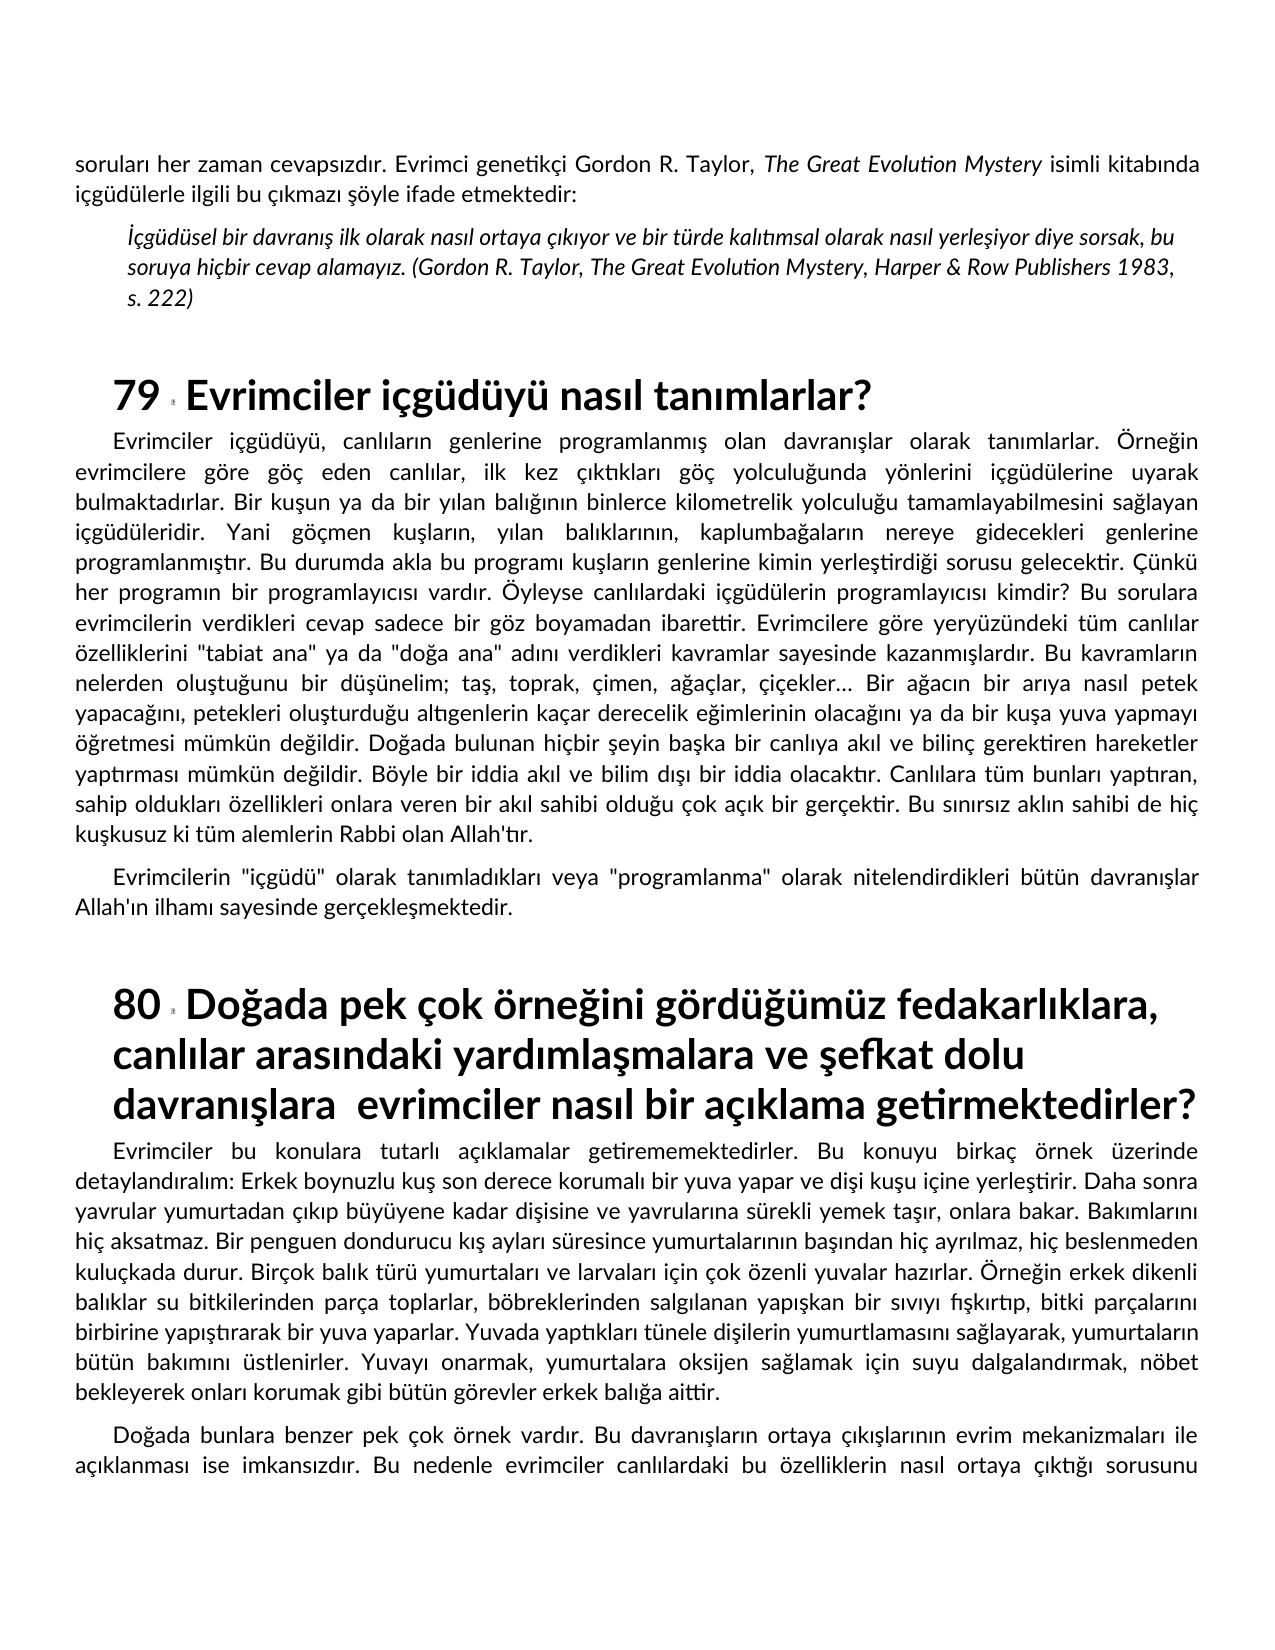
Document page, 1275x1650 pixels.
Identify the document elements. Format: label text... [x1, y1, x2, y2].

text Evrimciler bu konulara tutarlı açıklamalar getirememektedirler. Bu konuyu birkaç örnek üzerinde detaylandıralım: Erkek boynuzlu kuş son derece korumalı bir yuva yapar ve dişi kuşu içine yerleştirir. Daha sonra yavrular yumurtadan çıkıp büyüyene kadar dişisine ve yavrularına sürekli yemek taşır, onlara bakar. Bakımlarını hiç aksatmaz. Bir penguen dondurucu kış ayları süresince yumurtalarının başından hiç ayrılmaz, hiç beslenmeden kuluçkada durur. Birçok balık türü yumurtaları ve larvaları için çok özenli yuvalar hazırlar. Örneğin erkek dikenli balıklar su bitkilerinden parça toplarlar, böbreklerinden salgılanan yapışkan bir sıvıyı fışkırtıp, bitki parçalarını birbirine yapıştırarak bir yuva yaparlar. Yuvada yaptıkları tünele dişilerin yumurtlamasını sağlayarak, yumurtaların bütün bakımını üstlenirler. Yuvayı onarmak, yumurtalara oksijen sağlamak için suyu dalgalandırmak, nöbet bekleyerek onları korumak gibi bütün görevler erkek balığa aittir. [75, 1136, 1200, 1406]
text Evrimciler içgüdüyü, canlıların genlerine programlanmış olan davranışlar olarak tanımlarlar. Örneğin evrimcilere göre göç eden canlılar, ilk kez çıktıkları göç yolculuğunda yönlerini içgüdülerine uyarak bulmaktadırlar. Bir kuşun ya da bir yılan balığının binlerce kilometrelik yolculuğu tamamlayabilmesini sağlayan içgüdüleridir. Yani göçmen kuşların, yılan balıklarının, kaplumbağaların nereye gidecekleri genlerine programlanmıştır. Bu durumda akla bu programı kuşların genlerine kimin yerleştirdiği sorusu gelecektir. Çünkü her programın bir programlayıcısı vardır. Öyleyse canlılardaki içgüdülerin programlayıcısı kimdir? Bu sorulara evrimcilerin verdikleri cevap sadece bir göz boyamadan ibarettir. Evrimcilere göre yeryüzündeki tüm canlılar özelliklerini "tabiat ana" ya da "doğa ana" adını verdikleri kavramlar sayesinde kazanmışlardır. Bu kavramların nelerden oluştuğunu bir düşünelim; taş, toprak, çimen, ağaçlar, çiçekler… Bir ağacın bir arıya nasıl petek yapacağını, petekleri oluşturduğu altıgenlerin kaçar derecelik eğimlerinin olacağını ya da bir kuşa yuva yapmayı öğretmesi mümkün değildir. Doğada bulunan hiçbir şeyin başka bir canlıya akıl ve bilinç gerektiren hareketler yaptırması mümkün değildir. Böyle bir iddia akıl ve bilim dışı bir iddia olacaktır. Canlılara tüm bunları yaptıran, sahip oldukları özellikleri onlara veren bir akıl sahibi olduğu çok açık bir gerçektir. Bu sınırsız aklın sahibi de hiç kuşkusuz ki tüm alemlerin Rabbi olan Allah'tır. [75, 427, 1200, 847]
text İçgüdüsel bir davranış ilk olarak nasıl ortaya çıkıyor ve bir türde kalıtımsal olarak nasıl yerleşiyor diye sorsak, bu soruya hiçbir cevap alamayız. (Gordon R. Taylor, The Great Evolution Mystery, Harper & Row Publishers 1983, s. 222) [127, 223, 1177, 311]
subtitle 80  Doğada pek çok örneğini gördüğümüz fedakarlıklara, canlılar arasındaki yardımlaşmalara ve şefkat dolu davranışlara evrimciler nasıl bir açıklama getirmektedirler? [112, 978, 1200, 1128]
text soruları her zaman cevapsızdır. Evrimci genetikçi Gordon R. Taylor, The Great Evolution Mystery isimli kitabında içgüdülerle ilgili bu çıkmazı şöyle ifade etmektedir: [75, 150, 1200, 208]
text Evrimcilerin "içgüdü" olarak tanımladıkları veya "programlanma" olarak nitelendirdikleri bütün davranışlar Allah'ın ilhamı sayesinde gerçekleşmektedir. [75, 862, 1200, 920]
subtitle 79  Evrimciler içgüdüyü nasıl tanımlarlar? [112, 369, 1200, 419]
text Doğada bunlara benzer pek çok örnek vardır. Bu davranışların ortaya çıkışlarının evrim mekanizmaları ile açıklanması ise imkansızdır. Bu nedenle evrimciler canlılardaki bu özelliklerin nasıl ortaya çıktığı sorusunu [75, 1421, 1200, 1478]
